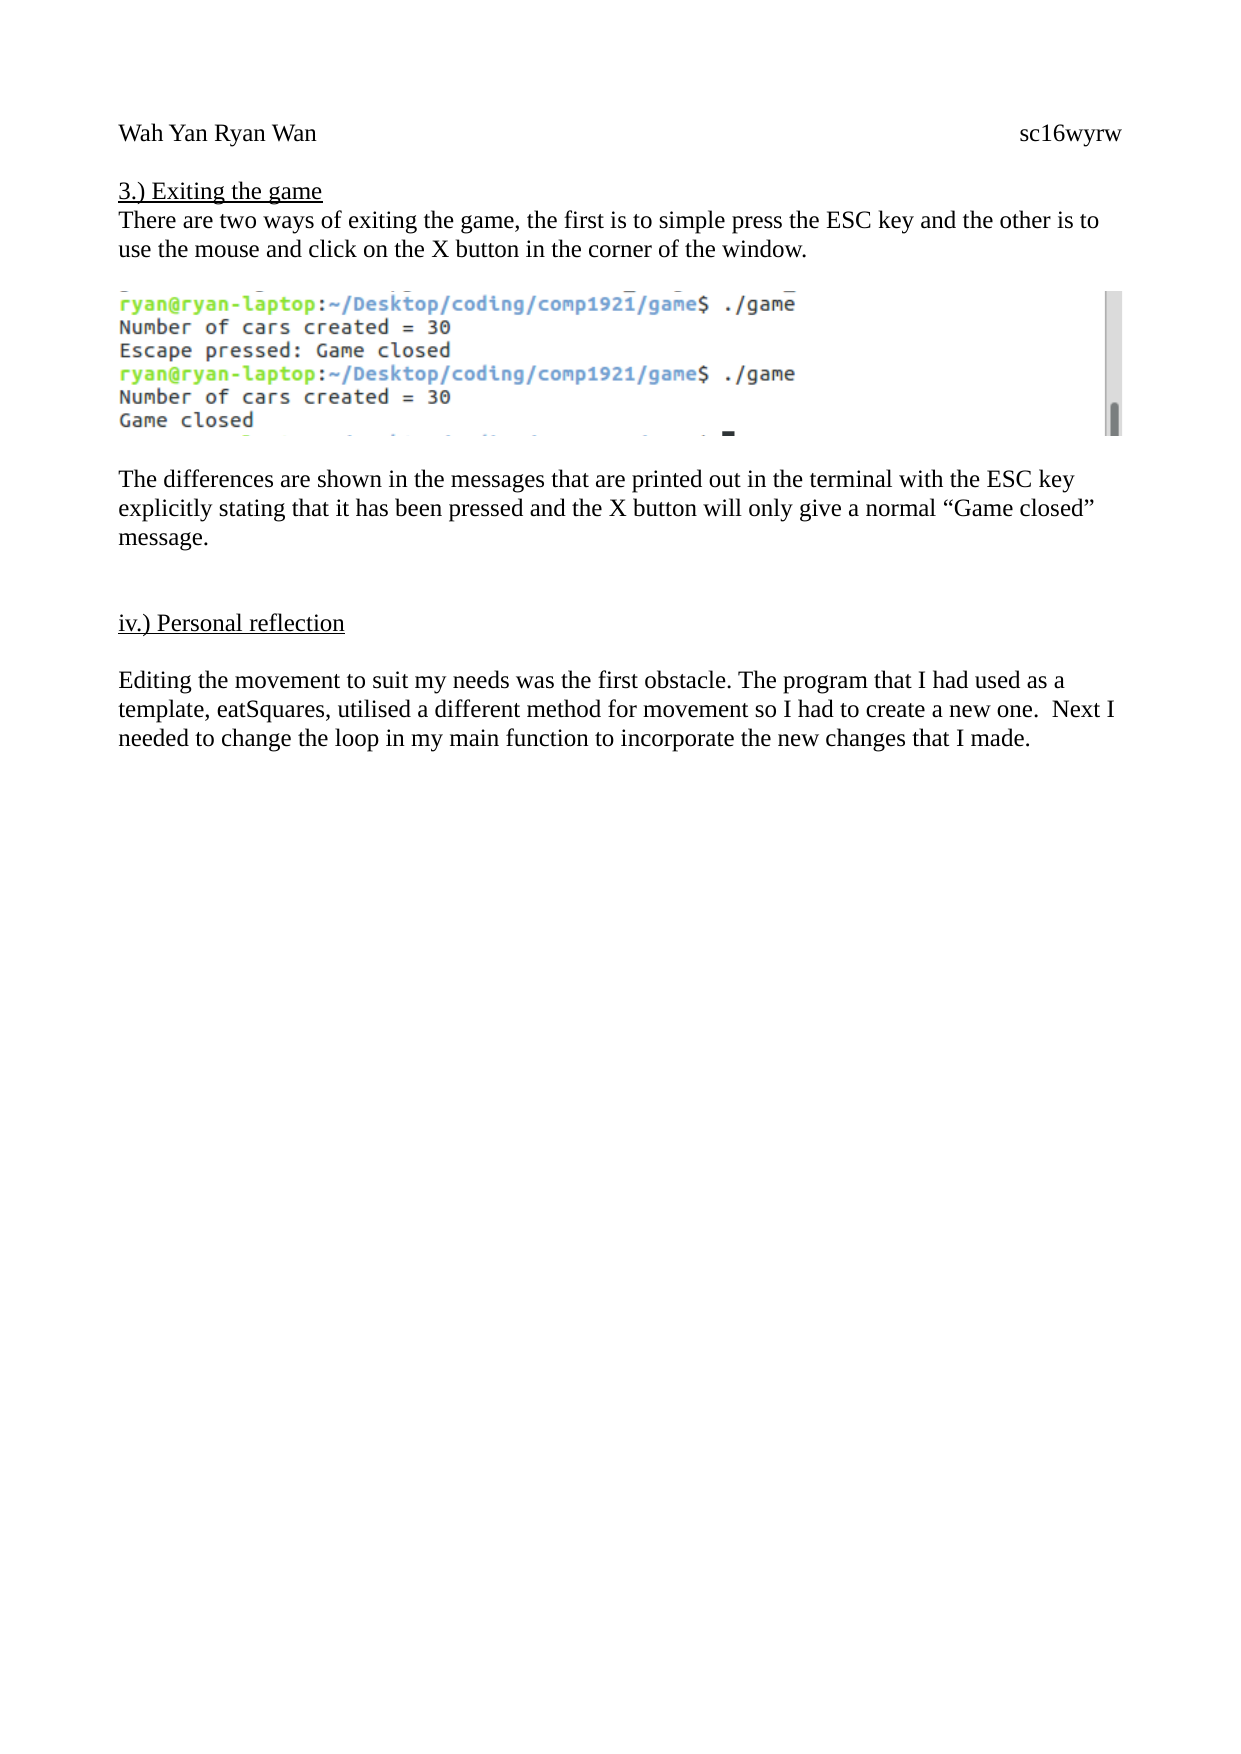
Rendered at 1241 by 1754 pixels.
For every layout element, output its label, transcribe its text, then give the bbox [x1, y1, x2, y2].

text Editing the movement to suit my needs was the first obstacle. The program that I had used as a template, eatSquares, utilised a different method for movement so I had to create a new one. Next I needed to change the loop in my main function to incorporate the new changes that I made. [118, 665, 1122, 752]
text 3.) Exiting the game [118, 176, 1122, 205]
text iv.) Personal reflection [118, 608, 1122, 637]
text The differences are shown in the messages that are printed out in the terminal with the ESC key explicitly stating that it has been pressed and the X button will only give a normal “Game closed” message. [118, 464, 1122, 550]
picture [118, 291, 1123, 436]
text There are two ways of exiting the game, the first is to simple press the ESC key and the other is to use the mouse and click on the X button in the corner of the window. [118, 205, 1122, 263]
